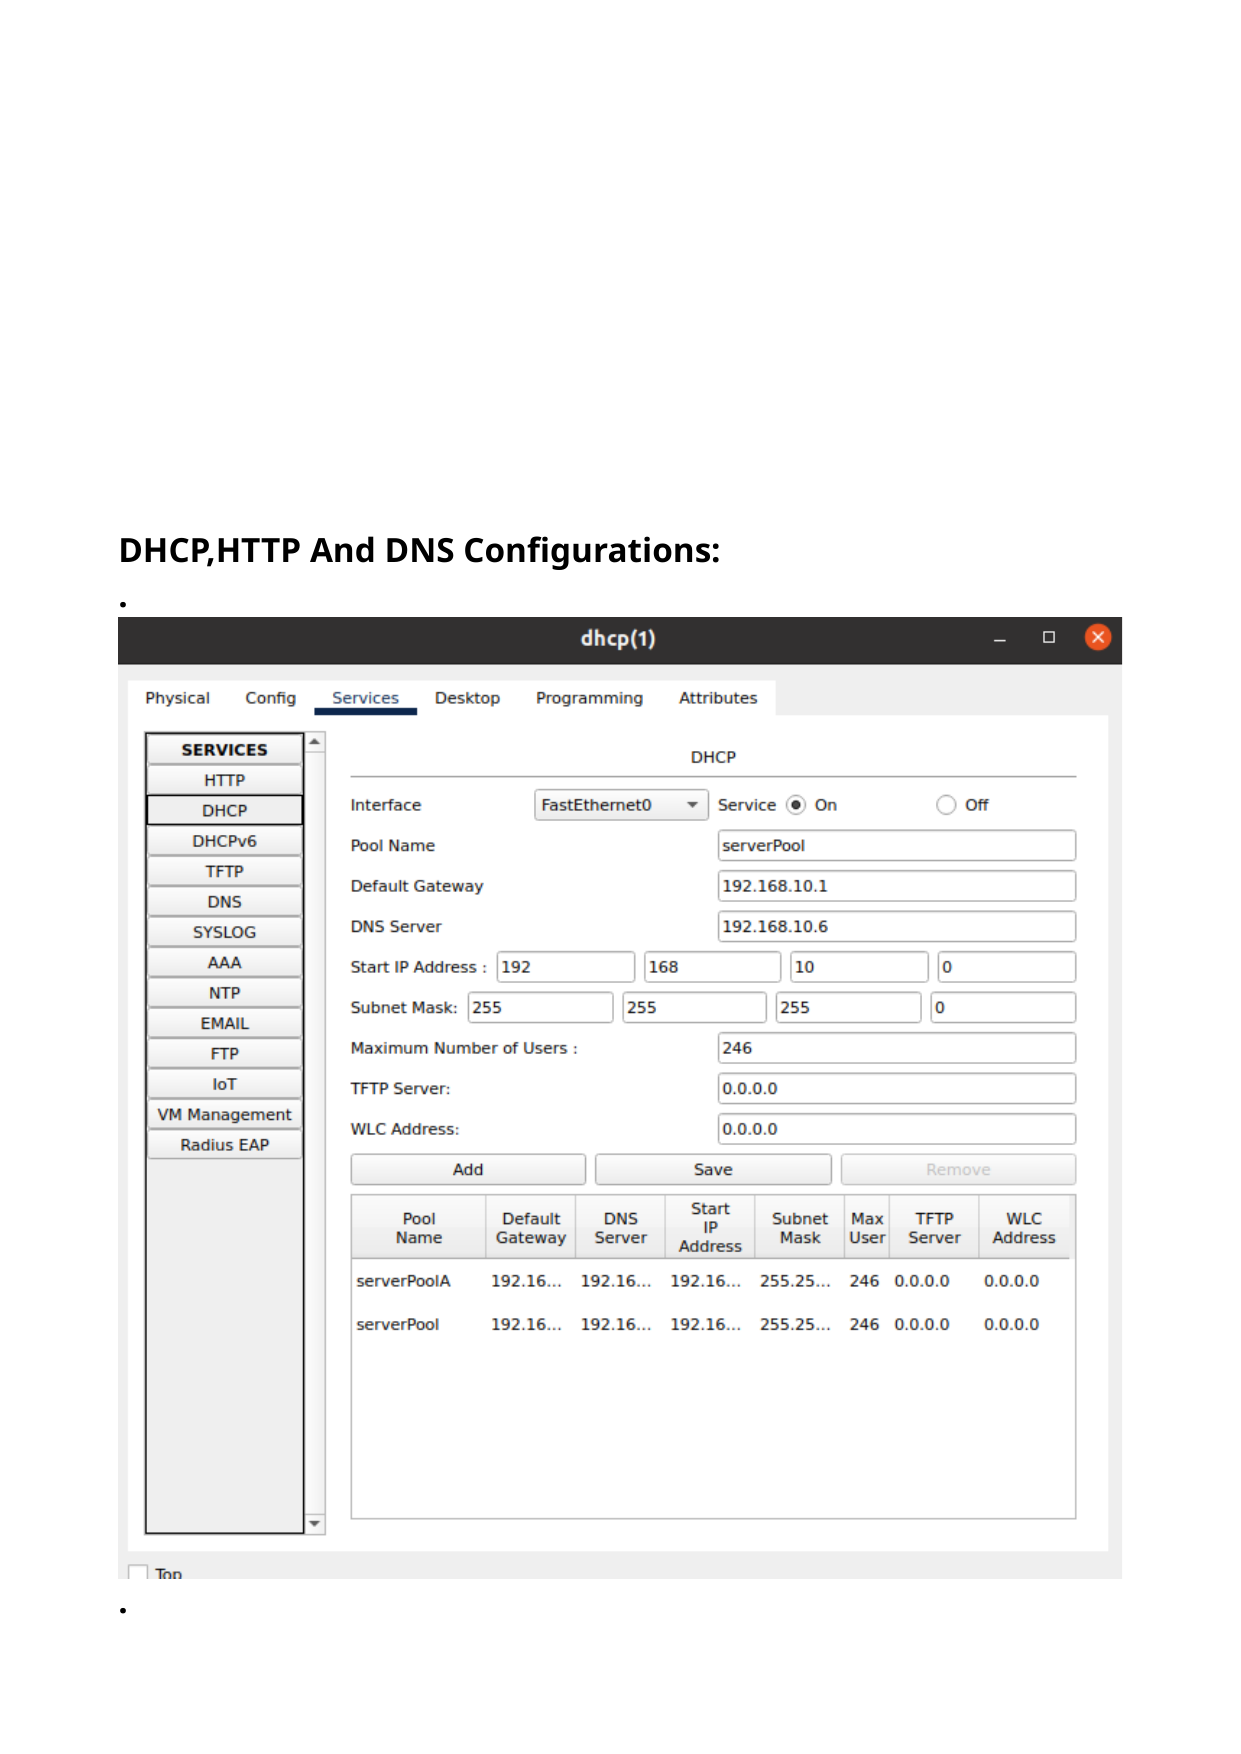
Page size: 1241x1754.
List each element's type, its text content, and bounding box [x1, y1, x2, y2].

text . [118, 1579, 1122, 1624]
text . [118, 572, 1122, 617]
picture [118, 617, 1123, 1579]
text DHCP,HTTP And DNS Configurations: [118, 527, 1122, 572]
